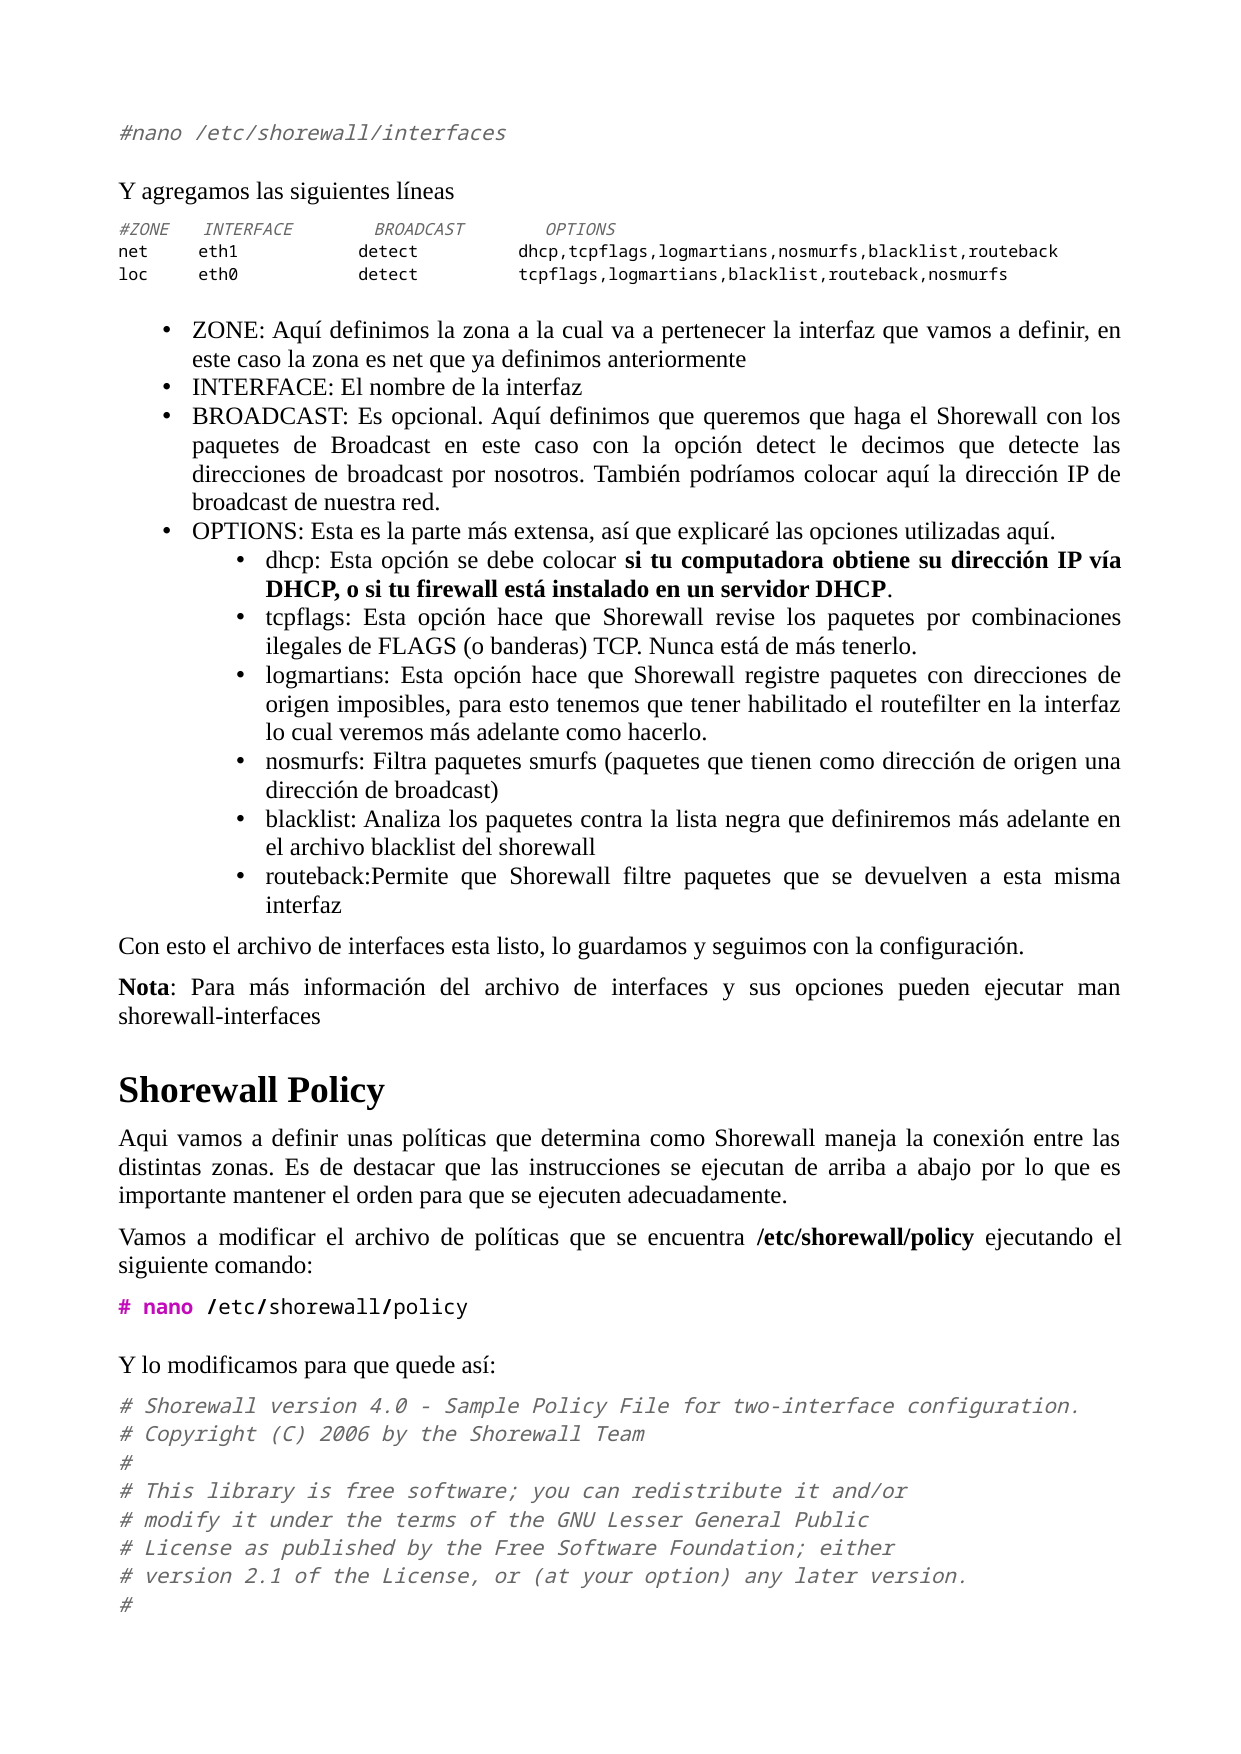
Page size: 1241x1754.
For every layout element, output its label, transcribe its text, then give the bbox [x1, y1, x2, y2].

text # Copyright (C) 2006 by the Shorewall Team [118, 1419, 1122, 1448]
text #ZONE INTERFACE BROADCAST OPTIONS [118, 217, 1122, 240]
text # Shorewall version 4.0 - Sample Policy File for two-interface configuration. [118, 1391, 1122, 1419]
text Con esto el archivo de interfaces esta listo, lo guardamos y seguimos con la configuración. [118, 931, 1122, 960]
text # nano /etc/shorewall/policy [118, 1292, 1122, 1320]
text Y agregamos las siguientes líneas [118, 176, 1122, 205]
text Y lo modificamos para que quede así: [118, 1350, 1122, 1378]
list ZONE: Aquí definimos la zona a la cual va a pertenecer la interfaz que vamos a definir, en este caso la zona es net que ya definimos anteriormente [162, 315, 1122, 372]
list OPTIONS: Esta es la parte más extensa, así que explicaré las opciones utilizadas aquí. [162, 516, 1122, 545]
text # version 2.1 of the License, or (at your option) any later version. [118, 1562, 1122, 1590]
text Vamos a modificar el archivo de políticas que se encuentra /etc/shorewall/policy ejecutando el siguiente comando: [118, 1222, 1122, 1279]
text loc eth0 detect tcpflags,logmartians,blacklist,routeback,nosmurfs [118, 263, 1122, 285]
subtitle Shorewall Policy [118, 1067, 1122, 1111]
text # License as published by the Free Software Foundation; either [118, 1533, 1122, 1562]
text # modify it under the terms of the GNU Lesser General Public [118, 1505, 1122, 1533]
text Aqui vamos a definir unas políticas que determina como Shorewall maneja la conexión entre las distintas zonas. Es de destacar que las instrucciones se ejecutan de arriba a abajo por lo que es importante mantener el orden para que se ejecuten adecuadamente. [118, 1123, 1122, 1209]
list routeback:Permite que Shorewall filtre paquetes que se devuelven a esta misma interfaz [236, 861, 1122, 919]
list dhcp: Esta opción se debe colocar si tu computadora obtiene su dirección IP vía DHCP, o si tu firewall está instalado en un servidor DHCP. [236, 545, 1122, 602]
text net eth1 detect dhcp,tcpflags,logmartians,nosmurfs,blacklist,routeback [118, 240, 1122, 263]
text # [118, 1448, 1122, 1476]
text # This library is free software; you can redistribute it and/or [118, 1476, 1122, 1505]
list BROADCAST: Es opcional. Aquí definimos que queremos que haga el Shorewall con los paquetes de Broadcast en este caso con la opción detect le decimos que detecte las direcciones de broadcast por nosotros. También podríamos colocar aquí la dirección IP de broadcast de nuestra red. [162, 401, 1122, 516]
list nosmurfs: Filtra paquetes smurfs (paquetes que tienen como dirección de origen una dirección de broadcast) [236, 746, 1122, 804]
text #nano /etc/shorewall/interfaces [118, 118, 1122, 147]
list blacklist: Analiza los paquetes contra la lista negra que definiremos más adelante en el archivo blacklist del shorewall [236, 804, 1122, 861]
text # [118, 1590, 1122, 1618]
text Nota: Para más información del archivo de interfaces y sus opciones pueden ejecutar man shorewall-interfaces [118, 972, 1122, 1030]
list logmartians: Esta opción hace que Shorewall registre paquetes con direcciones de origen imposibles, para esto tenemos que tener habilitado el routefilter en la interfaz lo cual veremos más adelante como hacerlo. [236, 660, 1122, 746]
list INTERFACE: El nombre de la interfaz [162, 372, 1122, 401]
list tcpflags: Esta opción hace que Shorewall revise los paquetes por combinaciones ilegales de FLAGS (o banderas) TCP. Nunca está de más tenerlo. [236, 602, 1122, 660]
